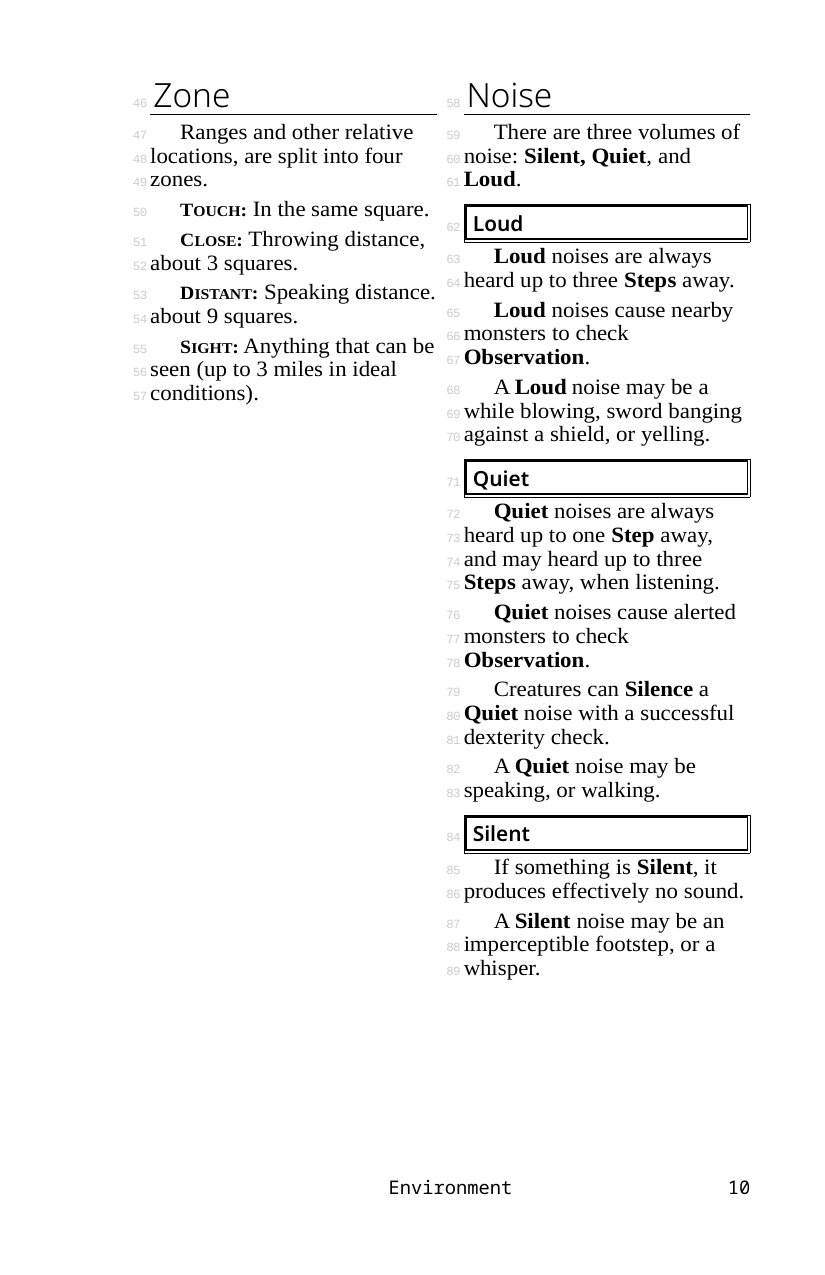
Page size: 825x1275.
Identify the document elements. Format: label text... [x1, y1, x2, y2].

subtitle loud [467, 207, 747, 238]
text Loud noises are always heard up to three steps away. [463, 245, 750, 292]
text A quiet noise may be speaking, or walking. [463, 755, 750, 802]
text Sight: Anything that can be seen (up to 3 miles in ideal conditions). [150, 334, 437, 405]
text Ranges and other relative locations, are split into four zones. [150, 120, 437, 192]
text Quiet noises cause alerted monsters to check Observation. [463, 601, 750, 672]
subtitle silent [467, 818, 747, 849]
text Quiet noises are always heard up to one step away, and may heard up to three steps away, when listening. [463, 500, 750, 595]
subtitle noise [463, 75, 750, 114]
subtitle quiet [467, 462, 747, 493]
text Close: Throwing distance, about 3 squares. [150, 227, 437, 275]
text A Loud noise may be a while blowing, sword banging against a shield, or yelling. [463, 375, 750, 447]
subtitle zone [150, 75, 437, 114]
text Distant: Speaking distance. about 9 squares. [150, 281, 437, 328]
text Loud noises cause nearby monsters to check Observation. [463, 298, 750, 369]
text Touch: In the same square. [150, 198, 437, 221]
text There are three volumes of noise: silent, quiet, and loud. [463, 120, 750, 192]
text Creatures can silence a quiet noise with a successful dexterity check. [463, 678, 750, 749]
text A silent noise may be an imperceptible footstep, or a whisper. [463, 909, 750, 980]
text If something is silent, it produces effectively no sound. [463, 856, 750, 903]
